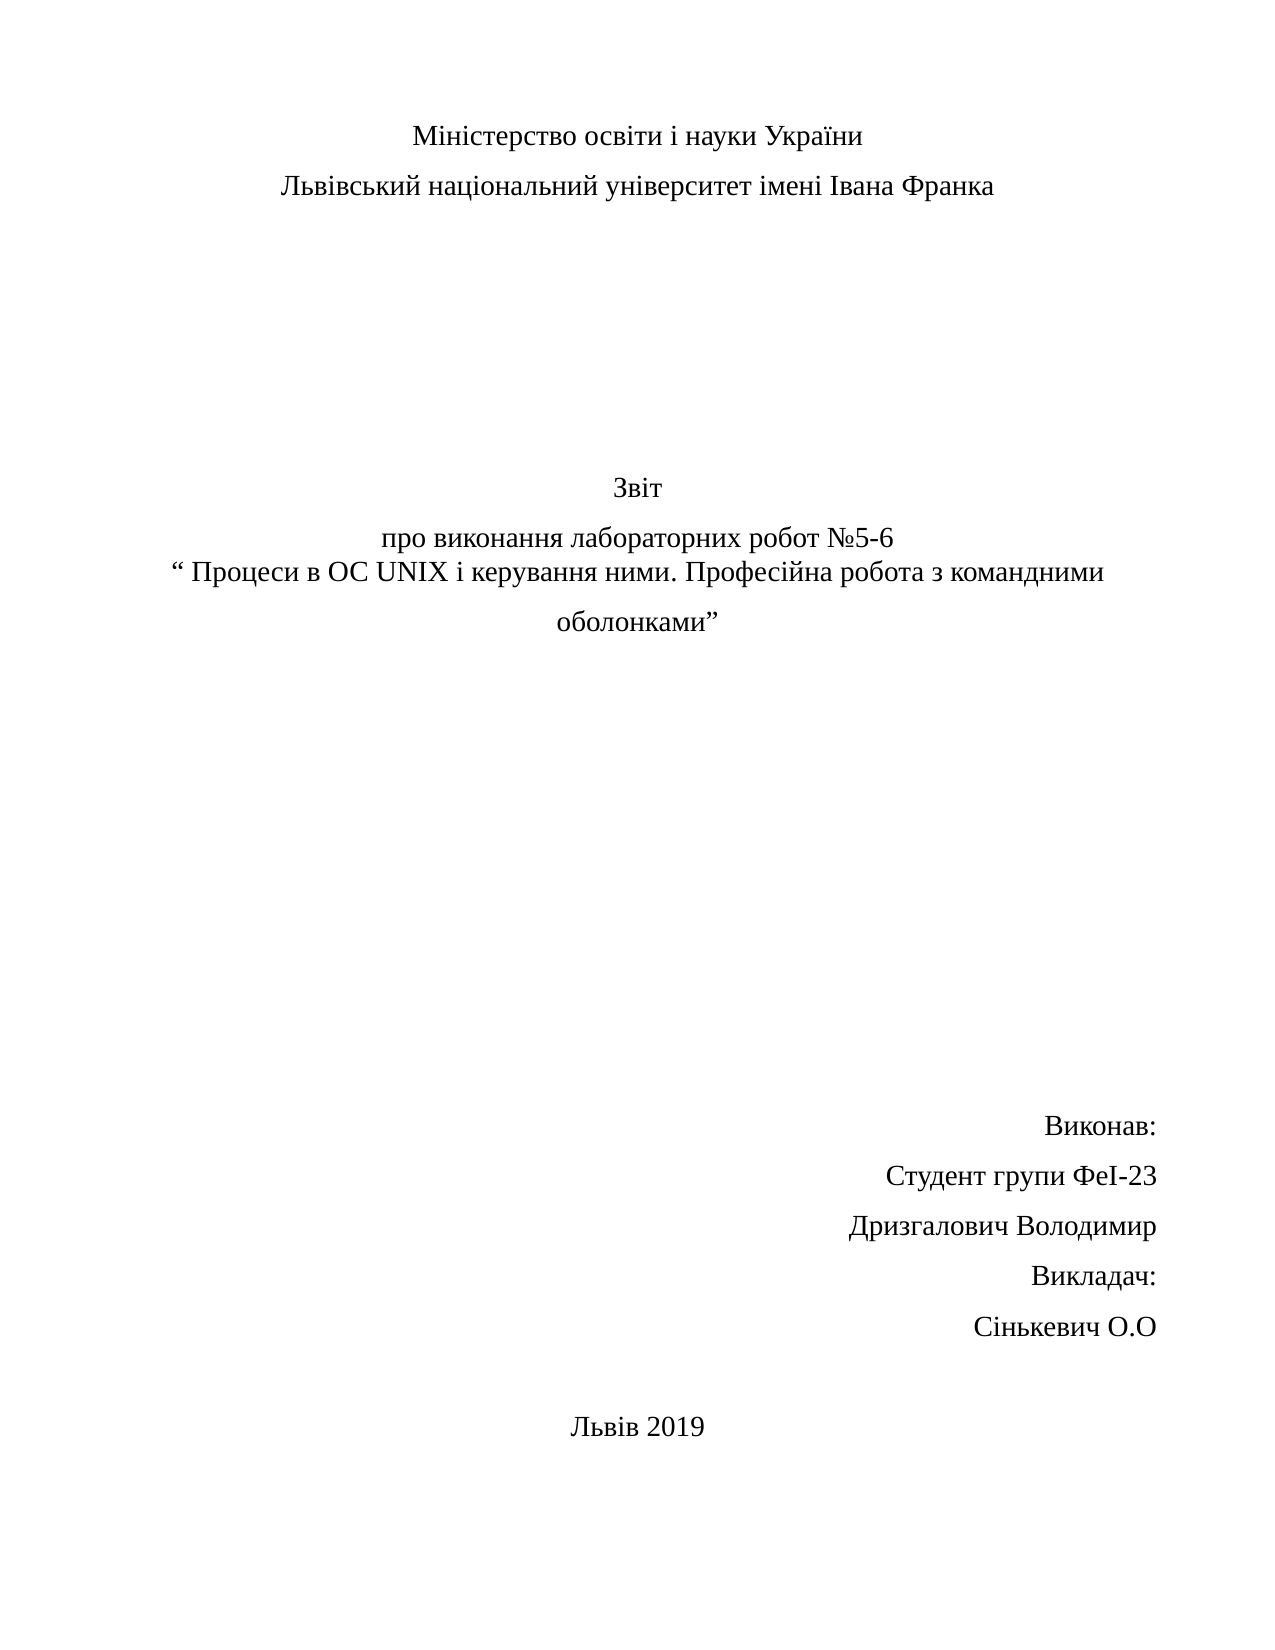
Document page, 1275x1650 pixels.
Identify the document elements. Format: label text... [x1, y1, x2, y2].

text “ Процеси в ОС UNIX і керування ними. Професійна робота з командними оболонками” [118, 554, 1157, 638]
text Виконав: [118, 1108, 1157, 1141]
text Міністерство освіти і науки України [118, 118, 1157, 152]
text Львівський національний університет імені Івана Франка [118, 168, 1157, 202]
text Звіт [118, 470, 1157, 504]
text Викладач: [118, 1258, 1157, 1292]
text Студент групи ФеІ-23 [118, 1158, 1157, 1191]
text про виконання лабораторних робот №5-6 [118, 521, 1157, 554]
text Сінькевич О.О [118, 1309, 1157, 1342]
text Дризгалович Володимир [118, 1208, 1157, 1242]
text Львів 2019 [118, 1409, 1157, 1443]
